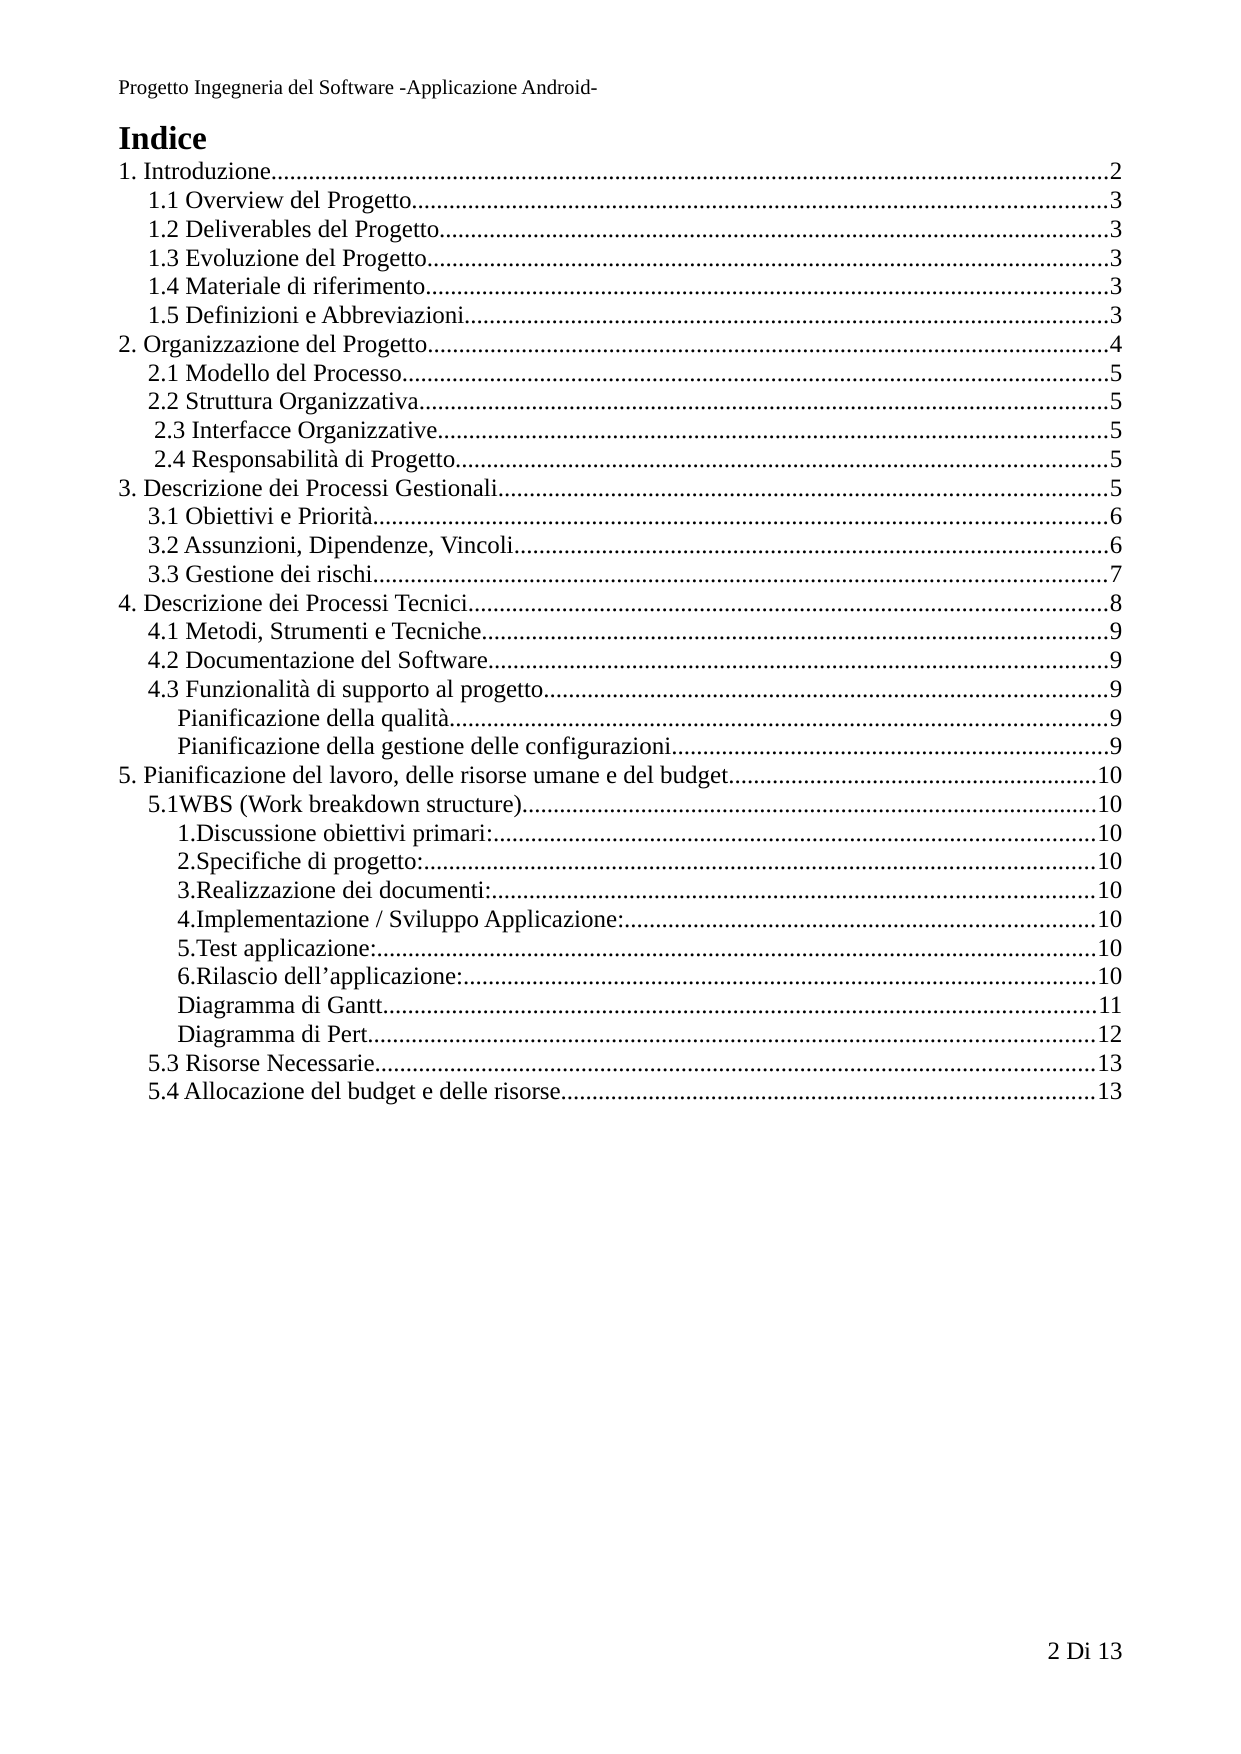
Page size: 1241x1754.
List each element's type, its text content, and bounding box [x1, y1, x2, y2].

text 2.1 Modello del Processo 5 [148, 358, 1122, 386]
text 4.1 Metodi, Strumenti e Tecniche 9 [148, 616, 1122, 645]
text 4. Descrizione dei Processi Tecnici 8 [118, 588, 1122, 616]
text 1.4 Materiale di riferimento 3 [148, 271, 1122, 300]
text 3.1 Obiettivi e Priorità 6 [148, 501, 1122, 530]
subtitle Indice [118, 118, 1122, 156]
text 5.3 Risorse Necessarie 13 [148, 1048, 1122, 1076]
text 5. Pianificazione del lavoro, delle risorse umane e del budget 10 [118, 760, 1122, 789]
text 6.Rilascio dell’applicazione: 10 [177, 961, 1122, 990]
text 1.5 Definizioni e Abbreviazioni 3 [148, 300, 1122, 329]
text 2.2 Struttura Organizzativa 5 [148, 386, 1122, 415]
text 4.Implementazione / Sviluppo Applicazione: 10 [177, 904, 1122, 933]
text 2.Specifiche di progetto: 10 [177, 846, 1122, 875]
text Pianificazione della qualità 9 [177, 703, 1122, 731]
text 2.3 Interfacce Organizzative 5 [148, 415, 1122, 444]
text 3.Realizzazione dei documenti: 10 [177, 875, 1122, 904]
text 5.Test applicazione: 10 [177, 933, 1122, 961]
text 1.1 Overview del Progetto 3 [148, 185, 1122, 214]
text 1.3 Evoluzione del Progetto 3 [148, 243, 1122, 271]
text 4.2 Documentazione del Software 9 [148, 645, 1122, 674]
text 1.2 Deliverables del Progetto 3 [148, 214, 1122, 243]
text 1. Introduzione 2 [118, 156, 1122, 185]
text 3. Descrizione dei Processi Gestionali 5 [118, 473, 1122, 501]
text 3.3 Gestione dei rischi 7 [148, 559, 1122, 588]
text Diagramma di Pert 12 [177, 1019, 1122, 1048]
text 1.Discussione obiettivi primari: 10 [177, 818, 1122, 846]
text 5.1WBS (Work breakdown structure) 10 [148, 789, 1122, 818]
text 4.3 Funzionalità di supporto al progetto 9 [148, 674, 1122, 703]
text 2. Organizzazione del Progetto 4 [118, 329, 1122, 358]
text Pianificazione della gestione delle configurazioni 9 [177, 731, 1122, 760]
text 3.2 Assunzioni, Dipendenze, Vincoli 6 [148, 530, 1122, 559]
text Diagramma di Gantt 11 [177, 990, 1122, 1019]
text 5.4 Allocazione del budget e delle risorse 13 [148, 1076, 1122, 1105]
text 2.4 Responsabilità di Progetto 5 [148, 444, 1122, 473]
